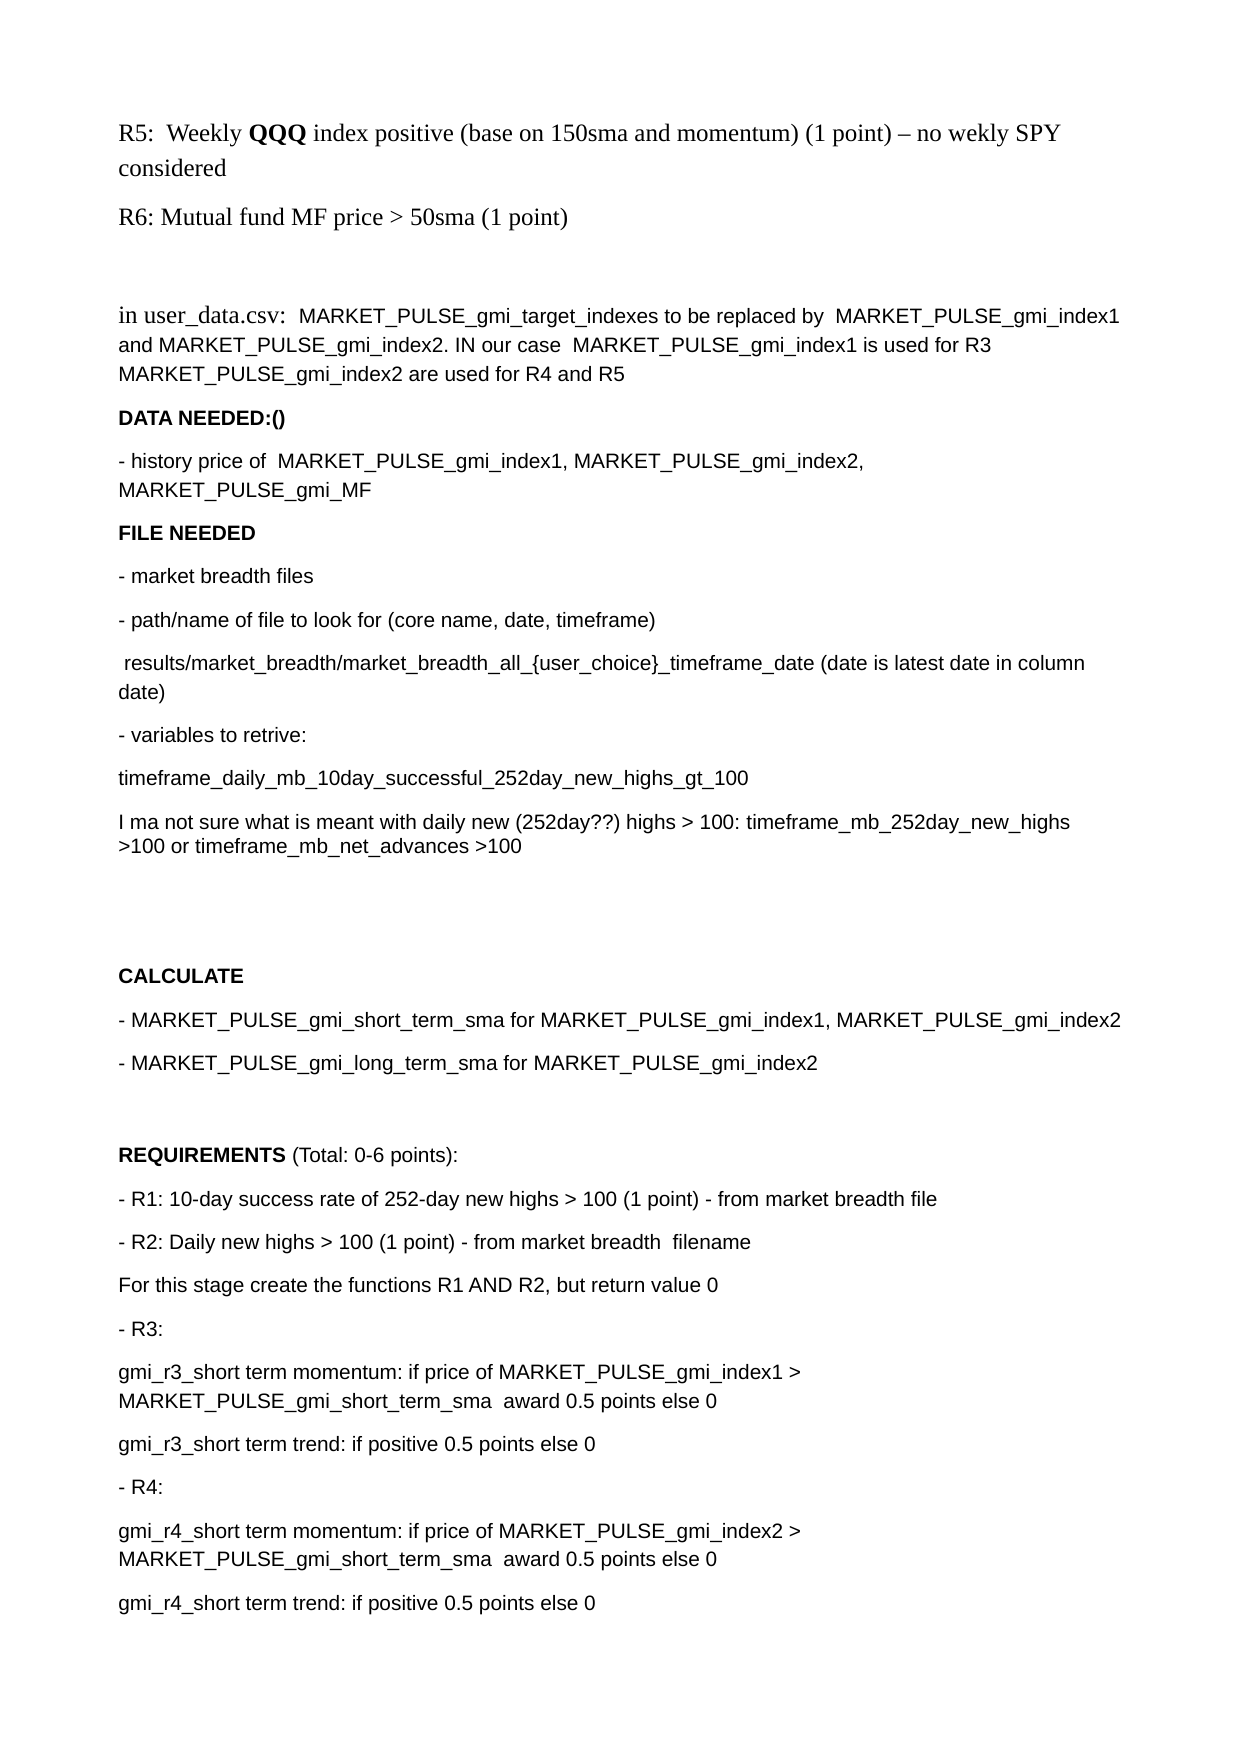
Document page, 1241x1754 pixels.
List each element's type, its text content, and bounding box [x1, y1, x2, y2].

text REQUIREMENTS (Total: 0-6 points): [118, 1143, 1122, 1167]
text - MARKET_PULSE_gmi_short_term_sma for MARKET_PULSE_gmi_index1, MARKET_PULSE_gmi_index2 [118, 1007, 1122, 1031]
text - R3: [118, 1316, 1122, 1340]
text gmi_r4_short term trend: if positive 0.5 points else 0 [118, 1591, 1122, 1614]
text FILE NEEDED [118, 521, 1122, 545]
text timeframe_daily_mb_10day_successful_252day_new_highs_gt_100 [118, 766, 1122, 790]
text results/market_breadth/market_breadth_all_{user_choice}_timeframe_date (date is latest date in column date) [118, 651, 1122, 703]
text - history price of MARKET_PULSE_gmi_index1, MARKET_PULSE_gmi_index2, MARKET_PULSE_gmi_MF [118, 449, 1122, 501]
text - R1: 10-day success rate of 252-day new highs > 100 (1 point) - from market breadth file [118, 1186, 1122, 1210]
text - path/name of file to look for (core name, date, timeframe) [118, 607, 1122, 631]
text I ma not sure what is meant with daily new (252day??) highs > 100: timeframe_mb_252day_new_highs >100 or timeframe_mb_net_advances >100 [118, 809, 1122, 857]
text gmi_r3_short term momentum: if price of MARKET_PULSE_gmi_index1 > MARKET_PULSE_gmi_short_term_sma award 0.5 points else 0 [118, 1360, 1122, 1412]
text gmi_r4_short term momentum: if price of MARKET_PULSE_gmi_index2 > MARKET_PULSE_gmi_short_term_sma award 0.5 points else 0 [118, 1518, 1122, 1571]
text For this stage create the functions R1 AND R2, but return value 0 [118, 1273, 1122, 1297]
text R5: Weekly QQQ index positive (base on 150sma and momentum) (1 point) – no wekly SPY considered [118, 118, 1122, 181]
text - R4: [118, 1475, 1122, 1499]
text - MARKET_PULSE_gmi_long_term_sma for MARKET_PULSE_gmi_index2 [118, 1051, 1122, 1075]
text in user_data.csv: MARKET_PULSE_gmi_target_indexes to be replaced by MARKET_PULSE_gmi_index1 and MARKET_PULSE_gmi_index2. IN our case MARKET_PULSE_gmi_index1 is used for R3 MARKET_PULSE_gmi_index2 are used for R4 and R5 [118, 300, 1122, 386]
text - R2: Daily new highs > 100 (1 point) - from market breadth filename [118, 1230, 1122, 1254]
text R6: Mutual fund MF price > 50sma (1 point) [118, 202, 1122, 230]
text CALCULATE [118, 964, 1122, 988]
text - variables to retrive: [118, 723, 1122, 747]
text DATA NEEDED:() [118, 405, 1122, 429]
text gmi_r3_short term trend: if positive 0.5 points else 0 [118, 1432, 1122, 1456]
text - market breadth files [118, 564, 1122, 588]
